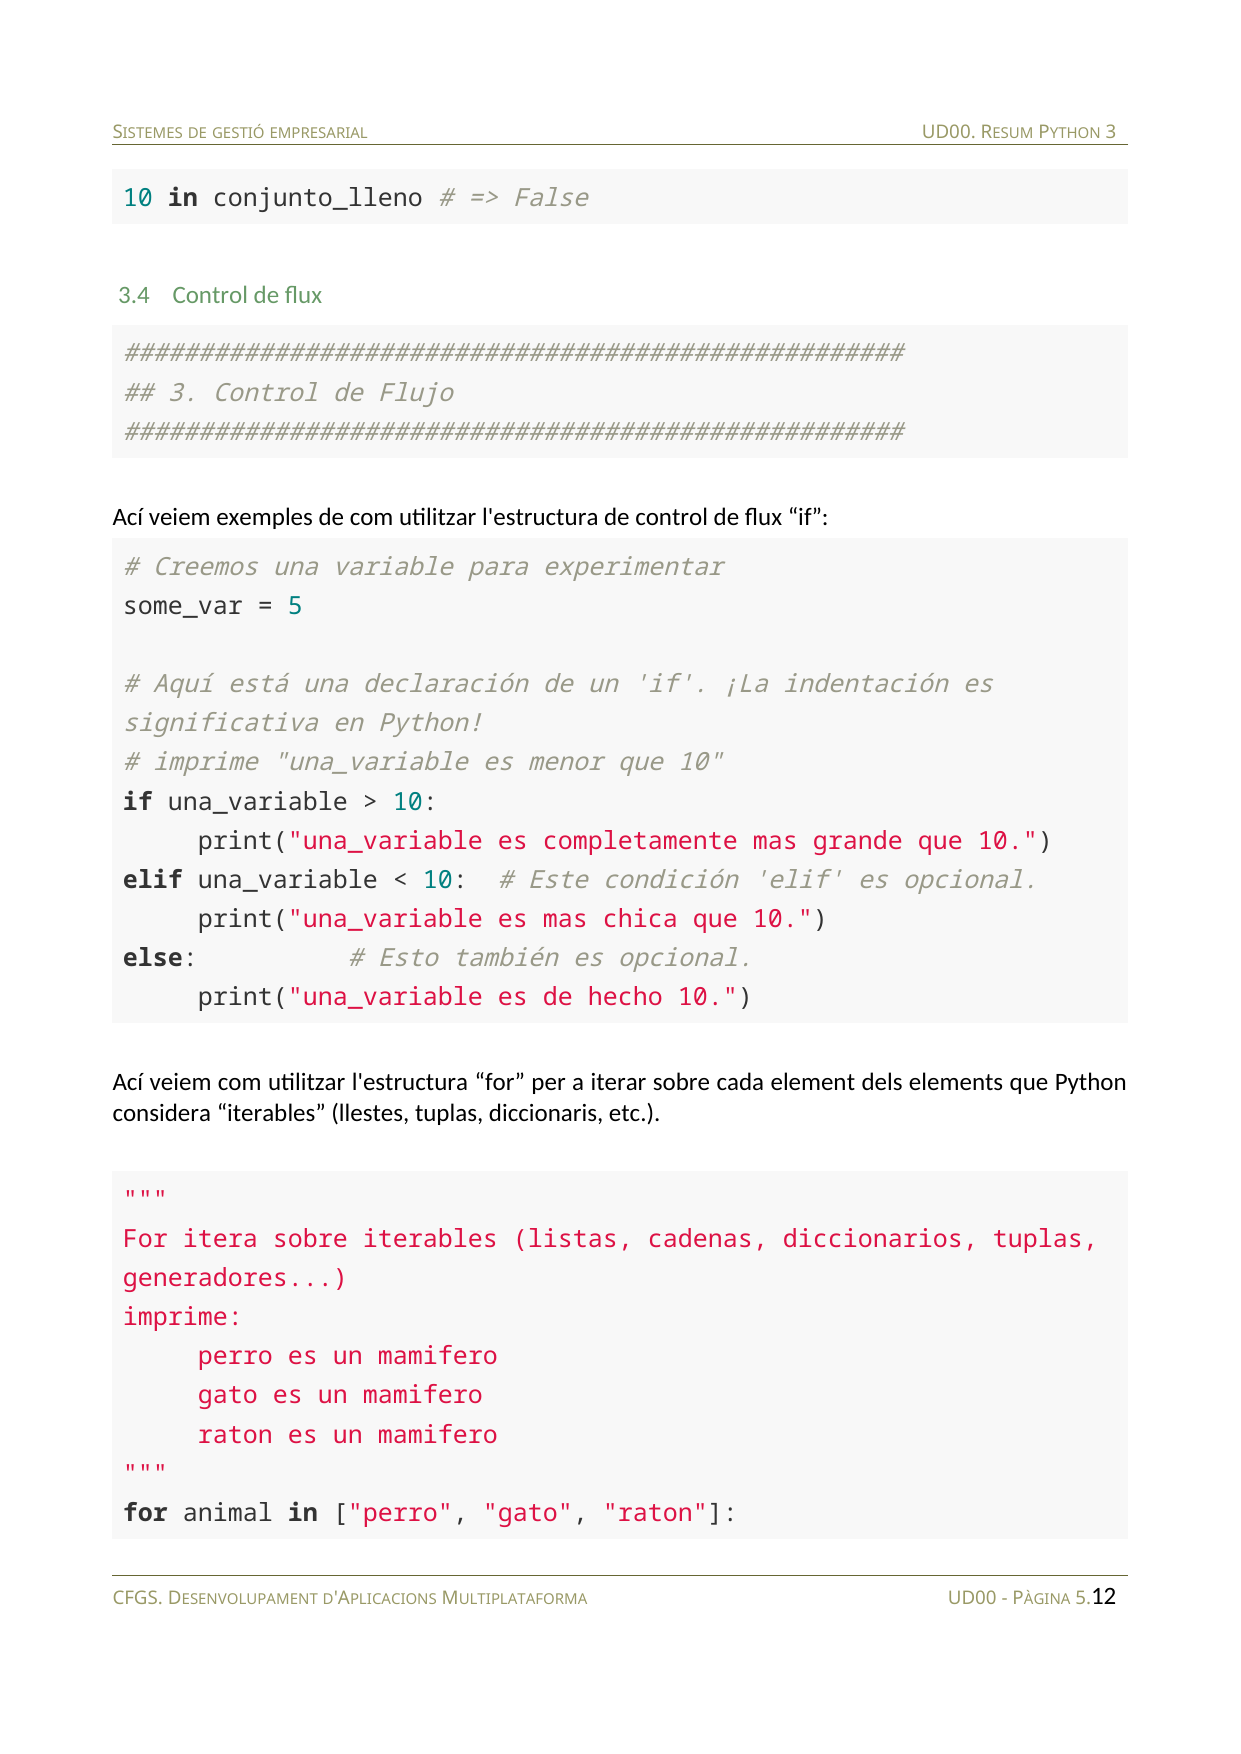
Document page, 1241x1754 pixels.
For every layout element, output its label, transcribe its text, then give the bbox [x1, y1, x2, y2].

text Ací veiem com utilitzar l'estructura “for” per a iterar sobre cada element dels elements que Python considera “iterables” (llestes, tuplas, diccionaris, etc.). [112, 1066, 1128, 1127]
table_header #################################################### ## 3. Control de Flujo #################################################### [112, 325, 1128, 458]
table_header """ For itera sobre iterables (listas, cadenas, diccionarios, tuplas, generadores...) imprime: perro es un mamifero gato es un mamifero raton es un mamifero """ for animal in ["perro", "gato", "raton"]: [112, 1171, 1128, 1539]
table_header 10 in conjunto_lleno # => False [112, 169, 1128, 224]
text Ací veiem exemples de com utilitzar l'estructura de control de flux “if”: [112, 501, 1128, 531]
table_header # Creemos una variable para experimentar some_var = 5 # Aquí está una declaración de un 'if'. ¡La indentación es significativa en Python! # imprime "una_variable es menor que 10" if una_variable > 10: print("una_variable es completamente mas grande que 10.") elif una_variable < 10: # Este condición 'elif' es opcional. print("una_variable es mas chica que 10.") else: # Esto también es opcional. print("una_variable es de hecho 10.") [112, 538, 1128, 1023]
subtitle Control de flux [112, 279, 1128, 310]
